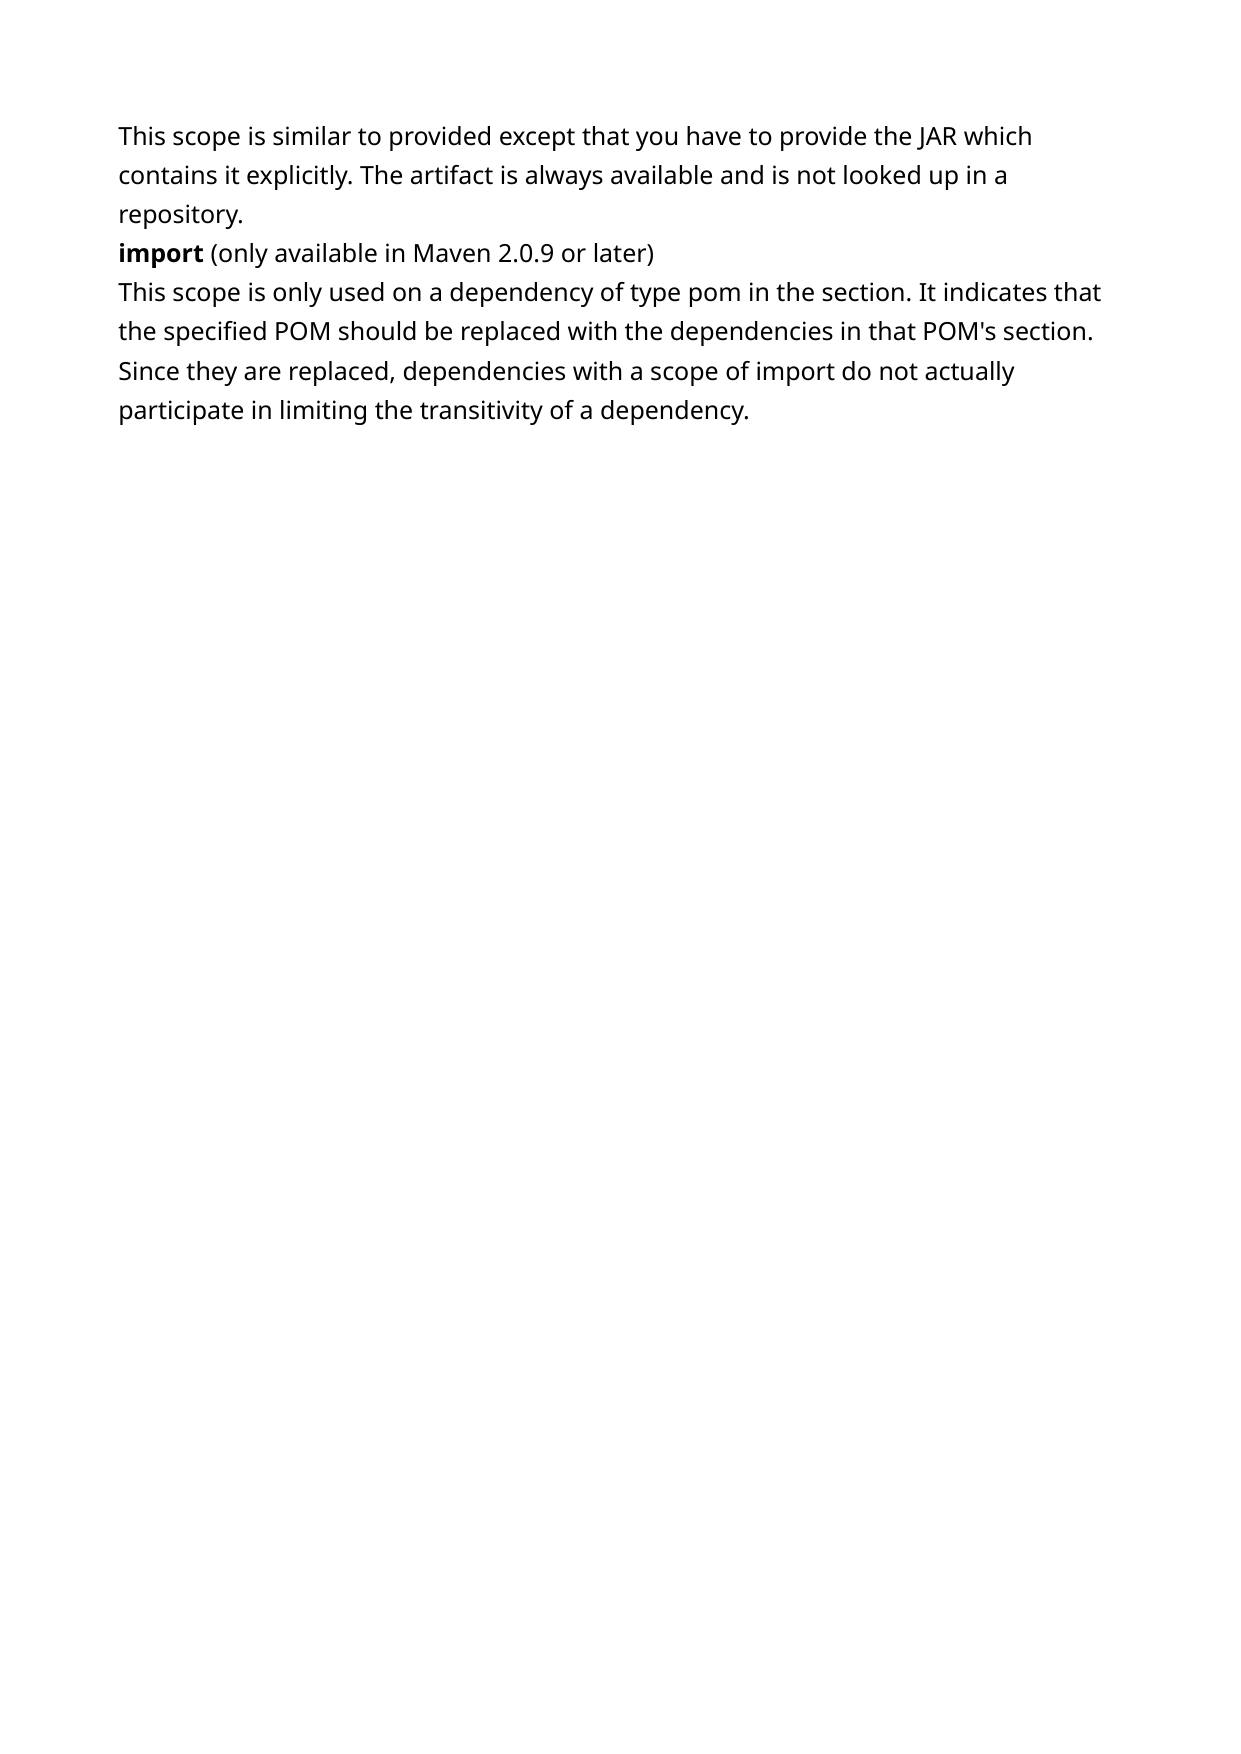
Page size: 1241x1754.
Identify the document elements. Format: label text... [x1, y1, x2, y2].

text import (only available in Maven 2.0.9 or later) [118, 236, 1122, 270]
text This scope is only used on a dependency of type pom in the section. It indicates that the specified POM should be replaced with the dependencies in that POM's section. Since they are replaced, dependencies with a scope of import do not actually participate in limiting the transitivity of a dependency. [118, 275, 1122, 426]
text This scope is similar to provided except that you have to provide the JAR which contains it explicitly. The artifact is always available and is not looked up in a repository. [118, 118, 1122, 231]
